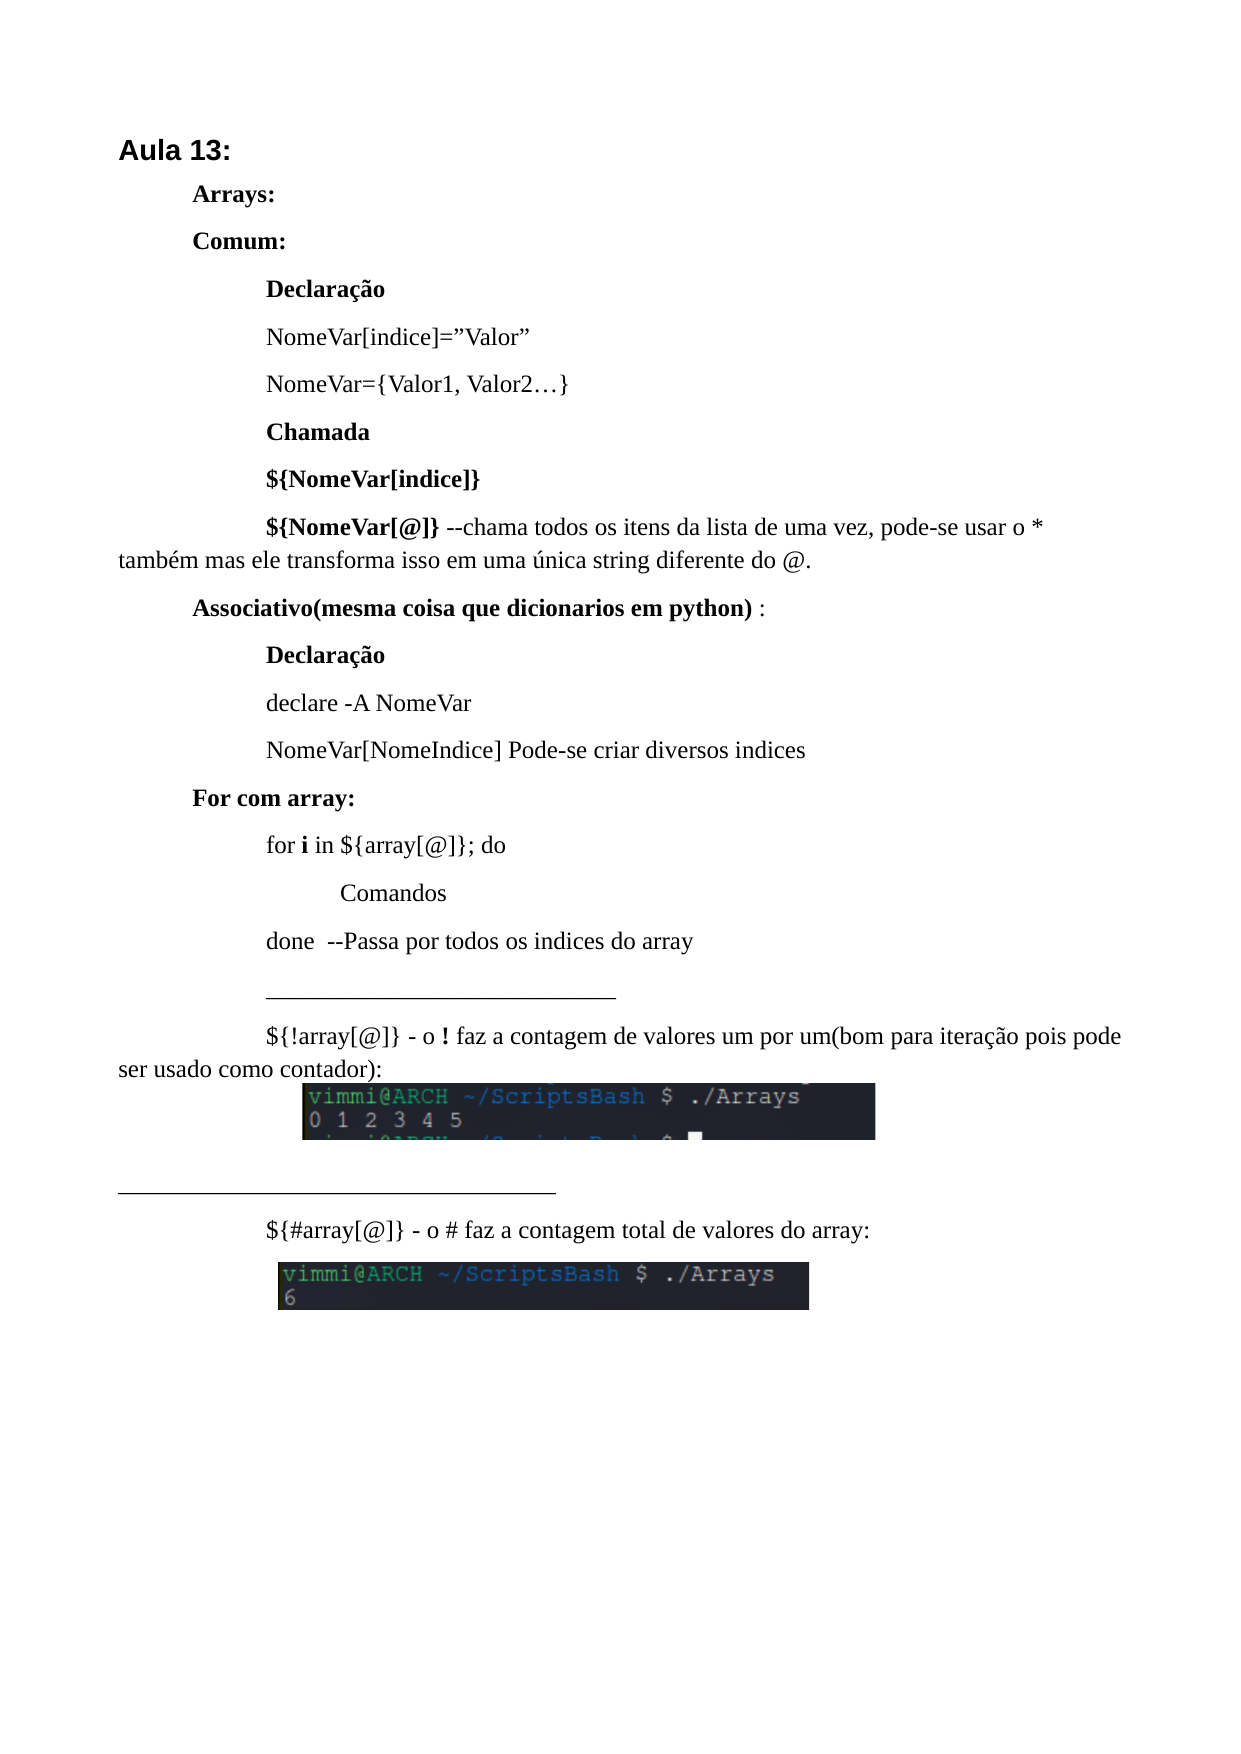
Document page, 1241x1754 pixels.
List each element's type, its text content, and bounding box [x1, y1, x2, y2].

text ____________________________ [118, 973, 1122, 1002]
text ${#array[@]} - o # faz a contagem total de valores do array: [118, 1215, 1122, 1244]
picture [302, 1083, 876, 1140]
text NomeVar={Valor1, Valor2…} [118, 369, 1122, 398]
text ___________________________________ [118, 1102, 1122, 1196]
text declare -A NomeVar [118, 688, 1122, 717]
text Declaração [118, 640, 1122, 669]
picture [278, 1262, 810, 1310]
text ${NomeVar[@]} --chama todos os itens da lista de uma vez, pode-se usar o * também mas ele transforma isso em uma única string diferente do @. [118, 512, 1122, 574]
text For com array: [118, 783, 1122, 812]
text ${NomeVar[indice]} [118, 464, 1122, 493]
text done --Passa por todos os indices do array [118, 926, 1122, 954]
text Arrays: [118, 179, 1122, 207]
text Declaração [118, 274, 1122, 303]
subtitle Aula 13: [118, 133, 1122, 166]
text NomeVar[indice]=”Valor” [118, 322, 1122, 350]
text Chamada [118, 417, 1122, 446]
text Associativo(mesma coisa que dicionarios em python) : [118, 593, 1122, 621]
text ${!array[@]} - o ! faz a contagem de valores um por um(bom para iteração pois pode ser usado como contador): [118, 1021, 1122, 1083]
text Comum: [118, 226, 1122, 255]
text Comandos [118, 878, 1122, 907]
text for i in ${array[@]}; do [118, 831, 1122, 859]
text NomeVar[NomeIndice] Pode-se criar diversos indices [118, 735, 1122, 764]
